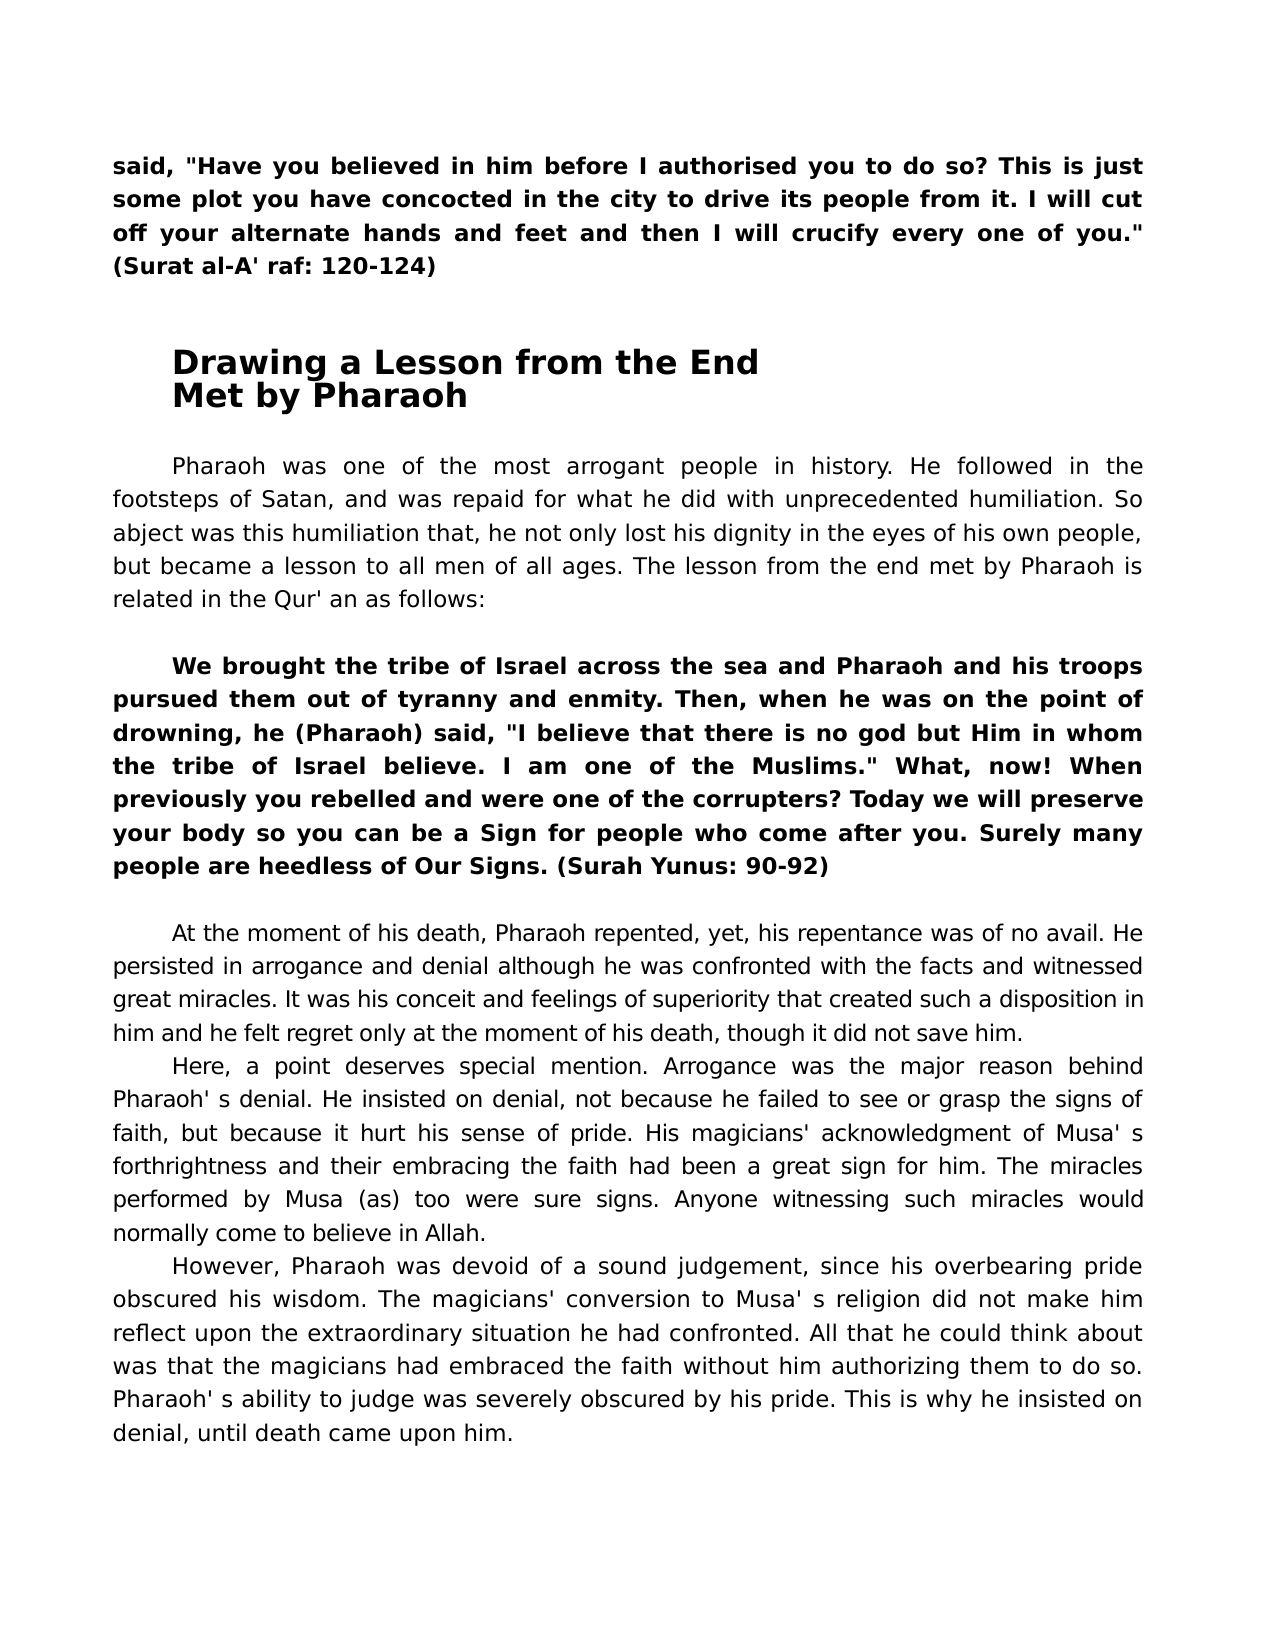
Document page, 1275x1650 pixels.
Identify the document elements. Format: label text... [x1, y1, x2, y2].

text At the moment of his death, Pharaoh repented, yet, his repentance was of no avail. He persisted in arrogance and denial although he was confronted with the facts and witnessed great miracles. It was his conceit and feelings of superiority that created such a disposition in him and he felt regret only at the moment of his death, though it did not save him. [112, 914, 1145, 1048]
text Here, a point deserves special mention. Arrogance was the major reason behind Pharaoh' s denial. He insisted on denial, not because he failed to see or grasp the signs of faith, but because it hurt his sense of pride. His magicians' acknowledgment of Musa' s forthrightness and their embracing the faith had been a great sign for him. The miracles performed by Musa (as) too were sure signs. Anyone witnessing such miracles would normally come to believe in Allah. [112, 1048, 1145, 1248]
text We brought the tribe of Israel across the sea and Pharaoh and his troops pursued them out of tyranny and enmity. Then, when he was on the point of drowning, he (Pharaoh) said, "I believe that there is no god but Him in whom the tribe of Israel believe. I am one of the Muslims." What, now! When previously you rebelled and were one of the corrupters? Today we will preserve your body so you can be a Sign for people who come after you. Surely many people are heedless of Our Signs. (Surah Yunus: 90-92) [112, 648, 1145, 881]
text Pharaoh was one of the most arrogant people in history. He followed in the footsteps of Satan, and was repaid for what he did with unprecedented humiliation. So abject was this humiliation that, he not only lost his dignity in the eyes of his own people, but became a lesson to all men of all ages. The lesson from the end met by Pharaoh is related in the Qur' an as follows: [112, 448, 1145, 614]
text said, "Have you believed in him before I authorised you to do so? This is just some plot you have concocted in the city to drive its people from it. I will cut off your alternate hands and feet and then I will crucify every one of you." (Surat al-A' raf: 120-124) [112, 148, 1145, 281]
text However, Pharaoh was devoid of a sound judgement, since his overbearing pride obscured his wisdom. The magicians' conversion to Musa' s religion did not make him reflect upon the extraordinary situation he had confronted. All that he could think about was that the magicians had embraced the faith without him authorizing them to do so. Pharaoh' s ability to judge was severely obscured by his pride. This is why he insisted on denial, until death came upon him. [112, 1248, 1145, 1448]
text Met by Pharaoh [112, 381, 1145, 414]
text Drawing a Lesson from the End [112, 348, 1145, 381]
